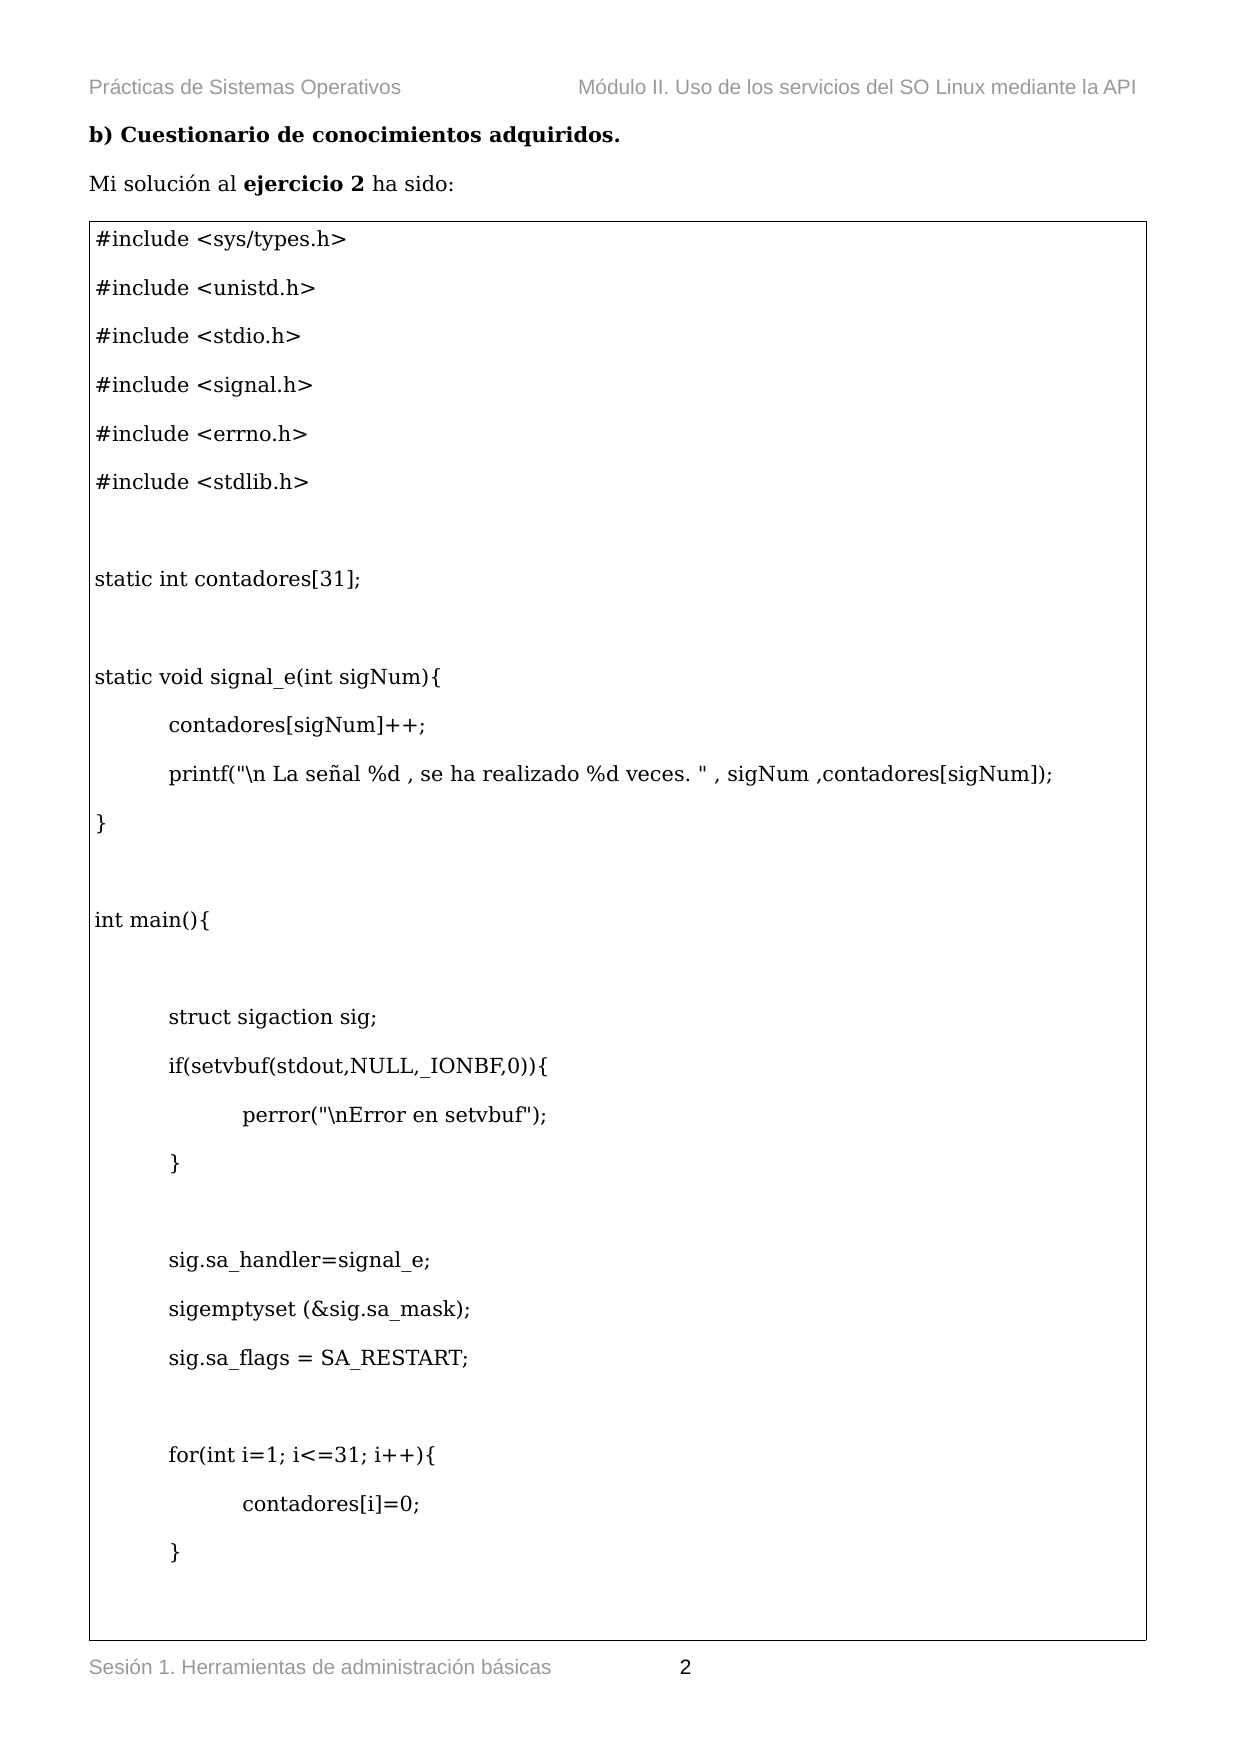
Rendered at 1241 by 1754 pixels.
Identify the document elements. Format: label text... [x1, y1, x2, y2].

table_header #include <sys/types.h> #include <unistd.h> #include <stdio.h> #include <signal.h> #include <errno.h> #include <stdlib.h> static int contadores[31]; static void signal_e(int sigNum){ contadores[sigNum]++; printf("\n La señal %d , se ha realizado %d veces. " , sigNum ,contadores[sigNum]); } int main(){ struct sigaction sig; if(setvbuf(stdout,NULL,_IONBF,0)){ perror("\nError en setvbuf"); } sig.sa_handler=signal_e; sigemptyset (&sig.sa_mask); sig.sa_flags = SA_RESTART; for(int i=1; i<=31; i++){ contadores[i]=0; } [90, 222, 1146, 1640]
text b) Cuestionario de conocimientos adquiridos. [89, 123, 1146, 148]
text Mi solución al ejercicio 2 ha sido: [89, 172, 1146, 197]
